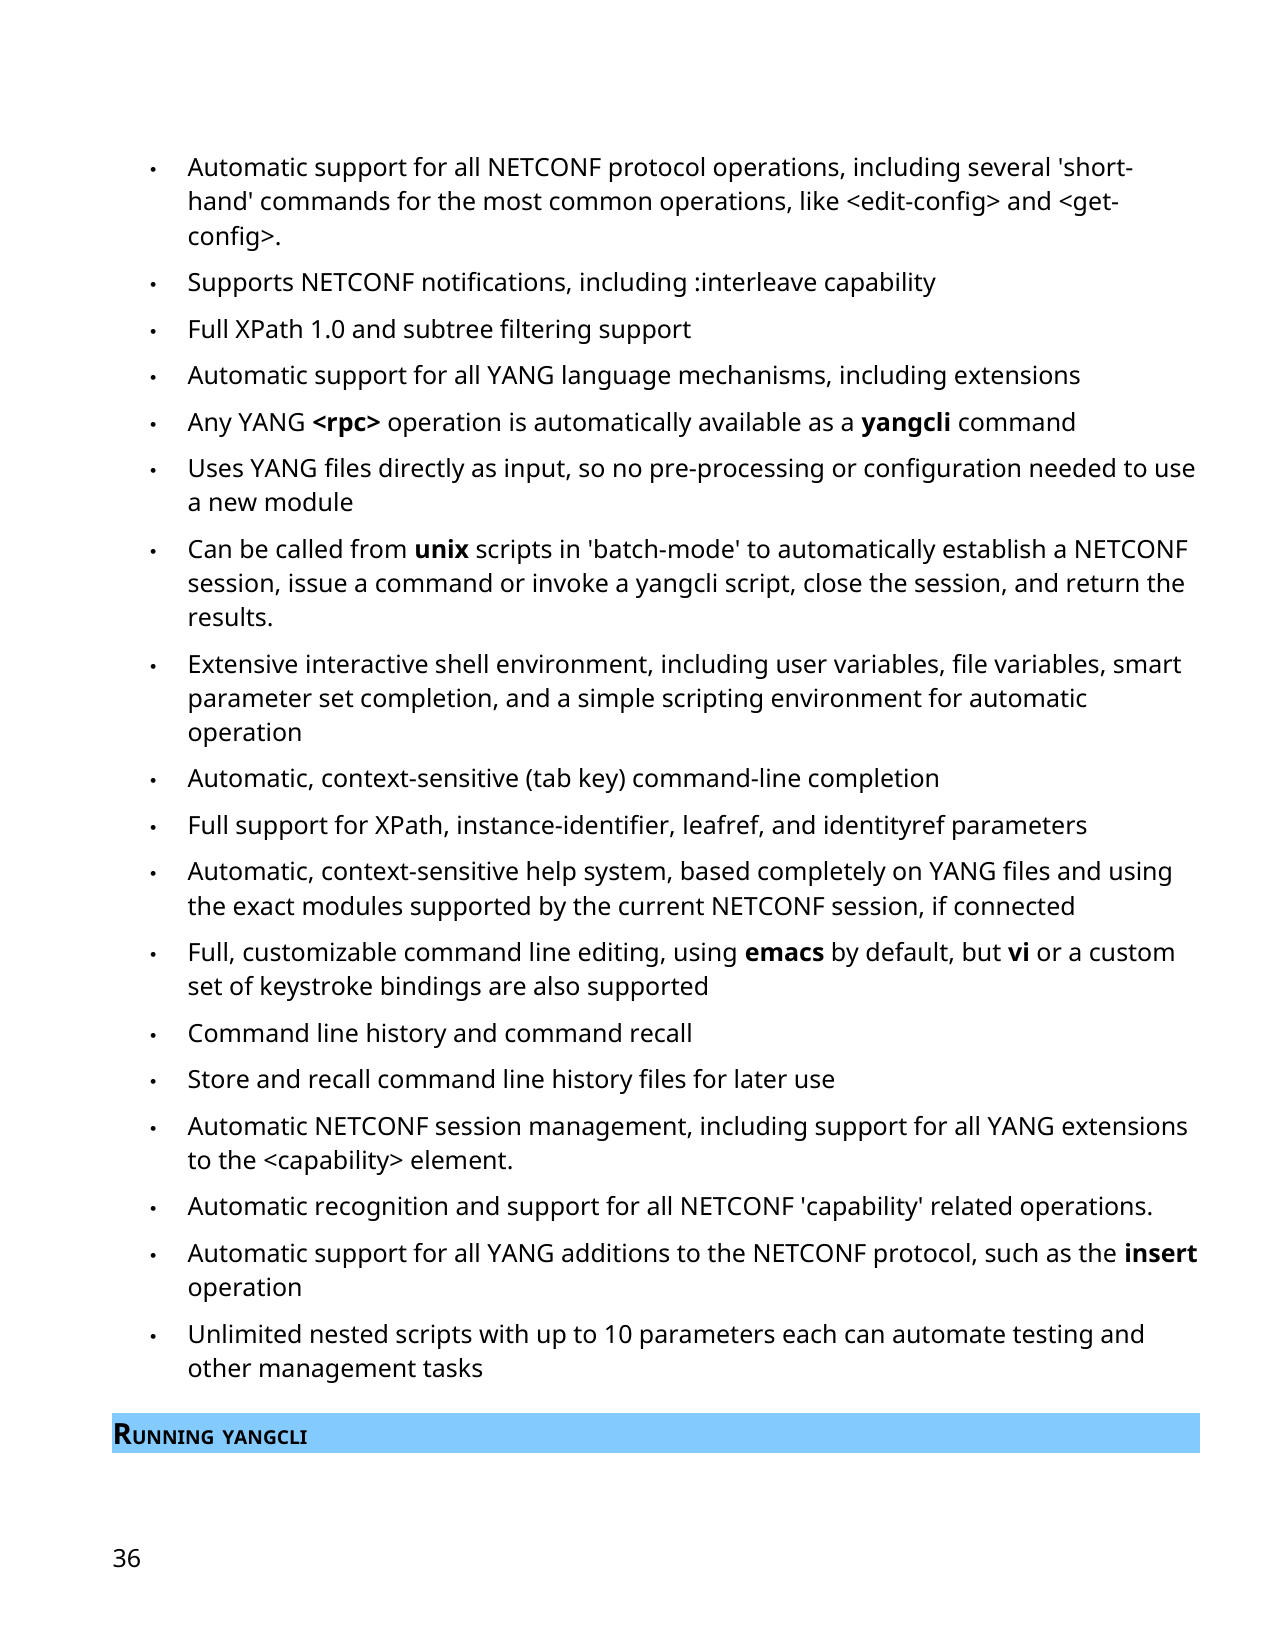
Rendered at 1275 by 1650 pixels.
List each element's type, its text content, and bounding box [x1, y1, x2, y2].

list Full XPath 1.0 and subtree filtering support [150, 311, 1200, 345]
list Automatic NETCONF session management, including support for all YANG extensions to the <capability> element. [150, 1108, 1200, 1177]
list Full, customizable command line editing, using emacs by default, but vi or a custom set of keystroke bindings are also supported [150, 935, 1200, 1003]
list Automatic recognition and support for all NETCONF 'capability' related operations. [150, 1189, 1200, 1223]
list Can be called from unix scripts in 'batch-mode' to automatically establish a NETCONF session, issue a command or invoke a yangcli script, close the session, and return the results. [150, 532, 1200, 634]
list Automatic, context-sensitive help system, based completely on YANG files and using the exact modules supported by the current NETCONF session, if connected [150, 854, 1200, 922]
list Any YANG <rpc> operation is automatically available as a yangcli command [150, 404, 1200, 438]
list Uses YANG files directly as input, so no pre-processing or configuration needed to use a new module [150, 451, 1200, 519]
list Automatic, context-sensitive (tab key) command-line completion [150, 761, 1200, 795]
list Automatic support for all YANG additions to the NETCONF protocol, such as the insert operation [150, 1236, 1200, 1304]
list Command line history and command recall [150, 1015, 1200, 1049]
list Automatic support for all NETCONF protocol operations, including several 'short-hand' commands for the most common operations, like <edit-config> and <get-config>. [150, 150, 1200, 252]
list Automatic support for all YANG language mechanisms, including extensions [150, 358, 1200, 392]
list Extensive interactive shell environment, including user variables, file variables, smart parameter set completion, and a simple scripting environment for automatic operation [150, 646, 1200, 748]
list Store and recall command line history files for later use [150, 1062, 1200, 1096]
list Full support for XPath, instance-identifier, leafref, and identityref parameters [150, 807, 1200, 842]
list Unlimited nested scripts with up to 10 parameters each can automate testing and other management tasks [150, 1316, 1200, 1384]
subtitle Running yangcli [112, 1413, 1200, 1453]
list Supports NETCONF notifications, including :interleave capability [150, 265, 1200, 299]
